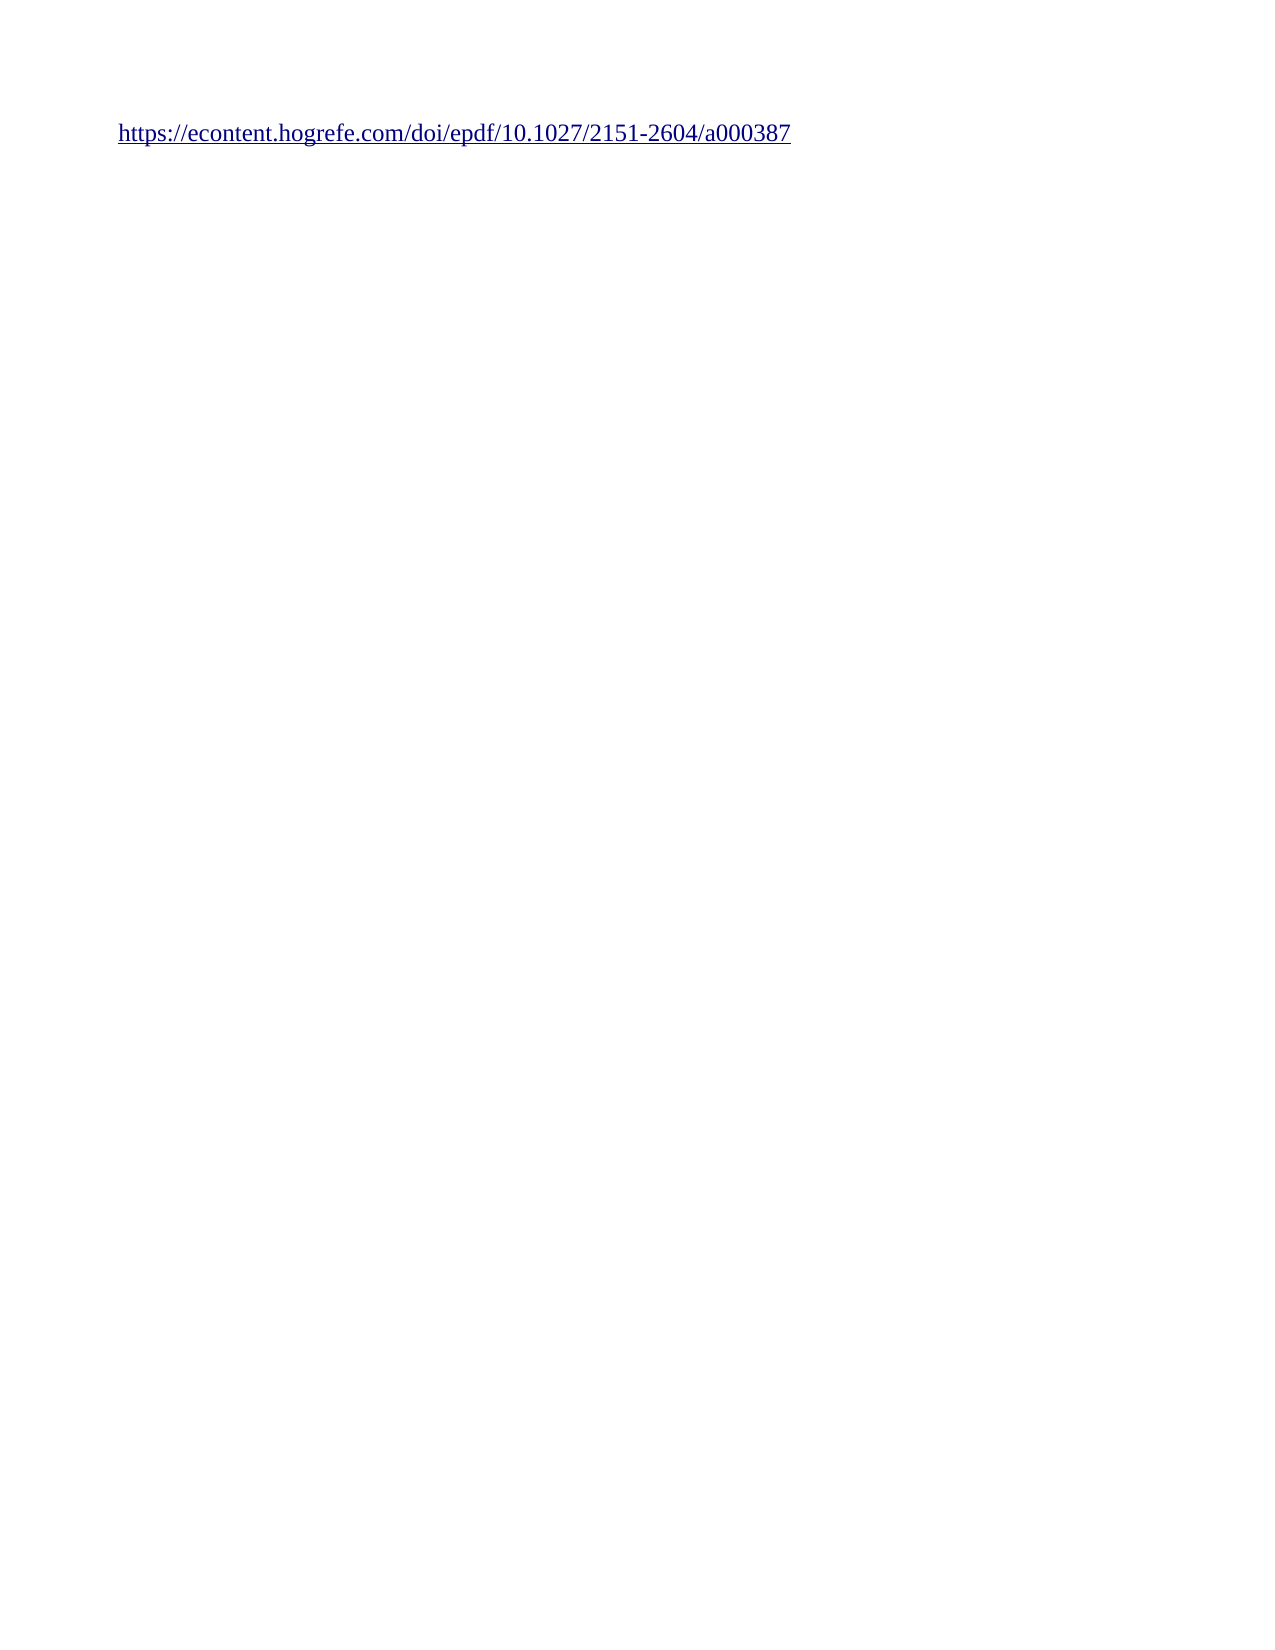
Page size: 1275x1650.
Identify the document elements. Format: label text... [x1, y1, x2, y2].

text https://econtent.hogrefe.com/doi/epdf/10.1027/2151-2604/a000387 [118, 118, 1157, 147]
